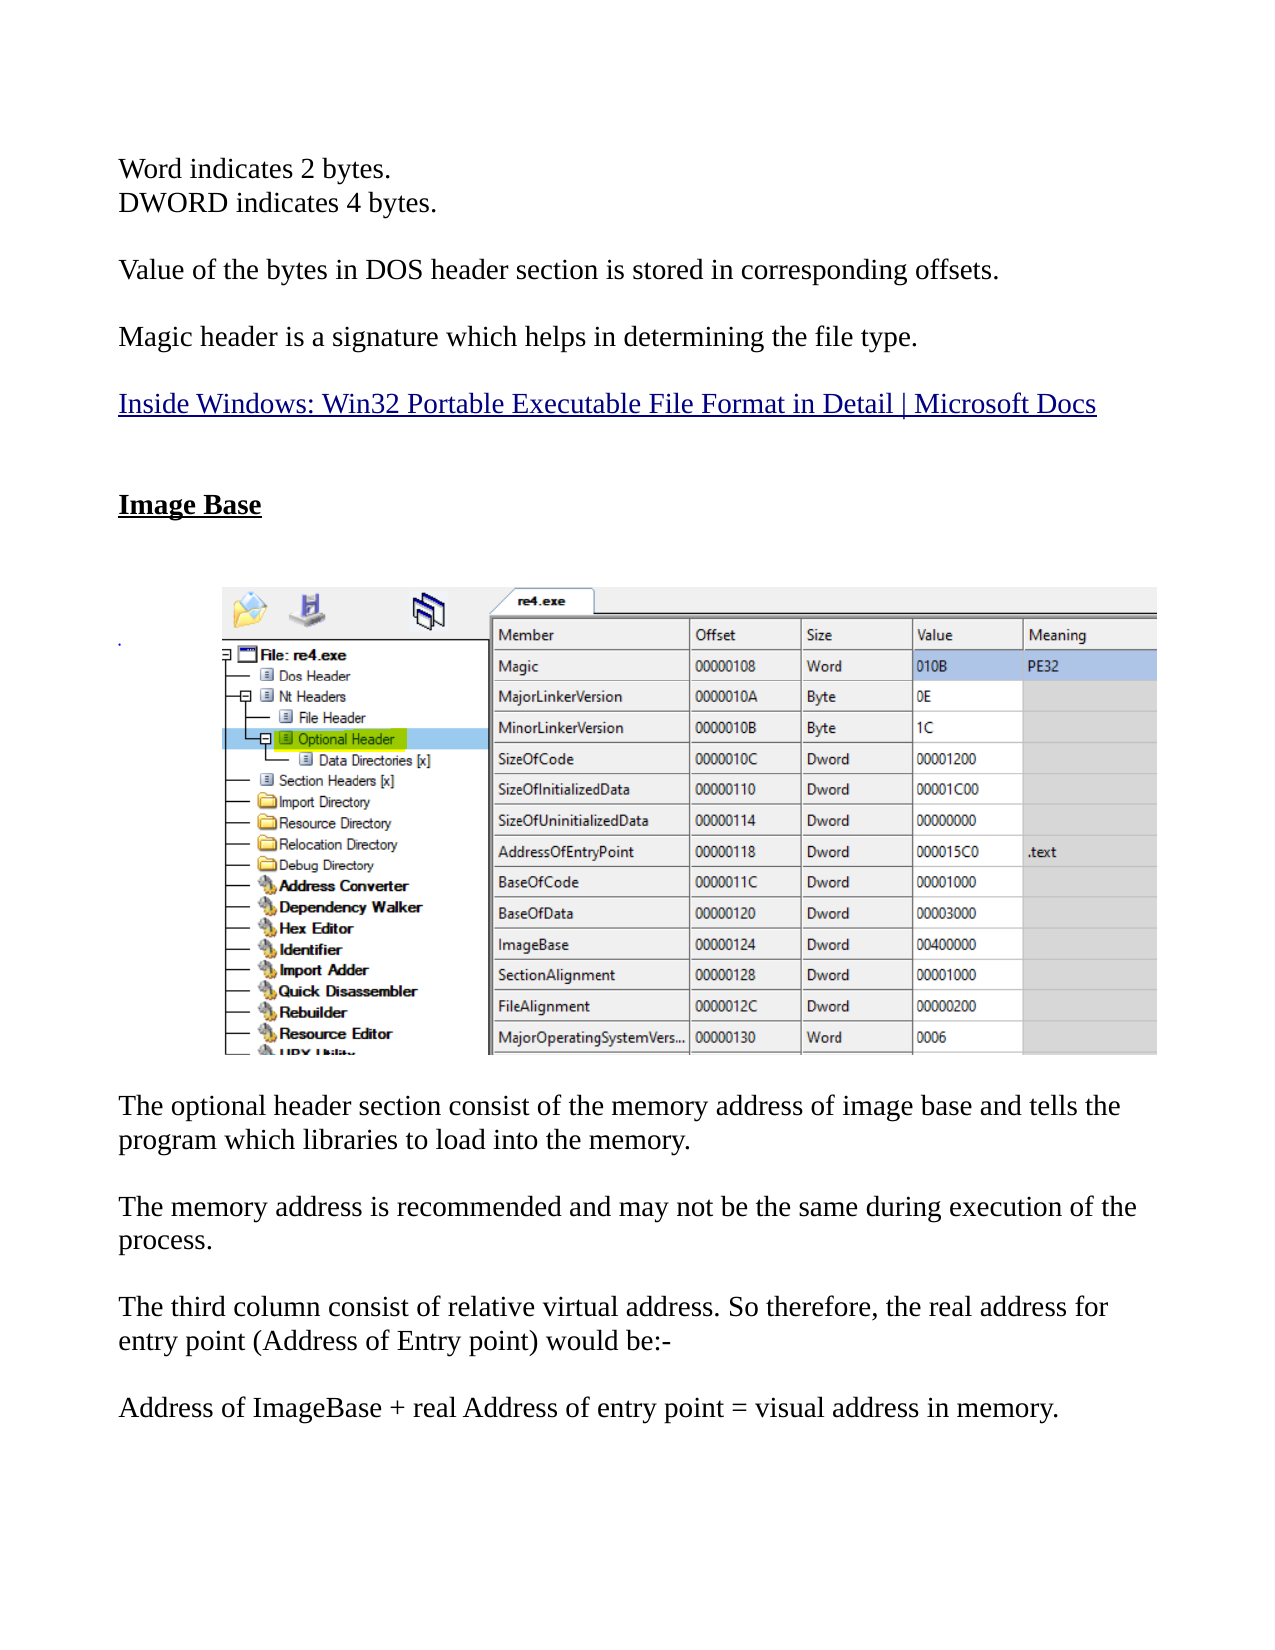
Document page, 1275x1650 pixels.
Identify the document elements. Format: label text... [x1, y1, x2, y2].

text Value of the bytes in DOS header section is stored in corresponding offsets. [118, 252, 1157, 286]
text Word indicates 2 bytes. [118, 152, 1157, 185]
text Inside Windows: Win32 Portable Executable File Format in Detail | Microsoft Docs [118, 386, 1157, 420]
text The memory address is recommended and may not be the same during execution of the process. [118, 1189, 1157, 1256]
text Magic header is a signature which helps in determining the file type. [118, 319, 1157, 353]
text DWORD indicates 4 bytes. [118, 185, 1157, 219]
text Image Base [118, 487, 1157, 521]
text The optional header section consist of the memory address of image base and tells the program which libraries to load into the memory. [118, 1088, 1157, 1155]
text The third column consist of relative virtual address. So therefore, the real address for entry point (Address of Entry point) would be:- [118, 1289, 1157, 1357]
picture [118, 587, 1157, 1055]
text Address of ImageBase + real Address of entry point = visual address in memory. [118, 1390, 1157, 1424]
